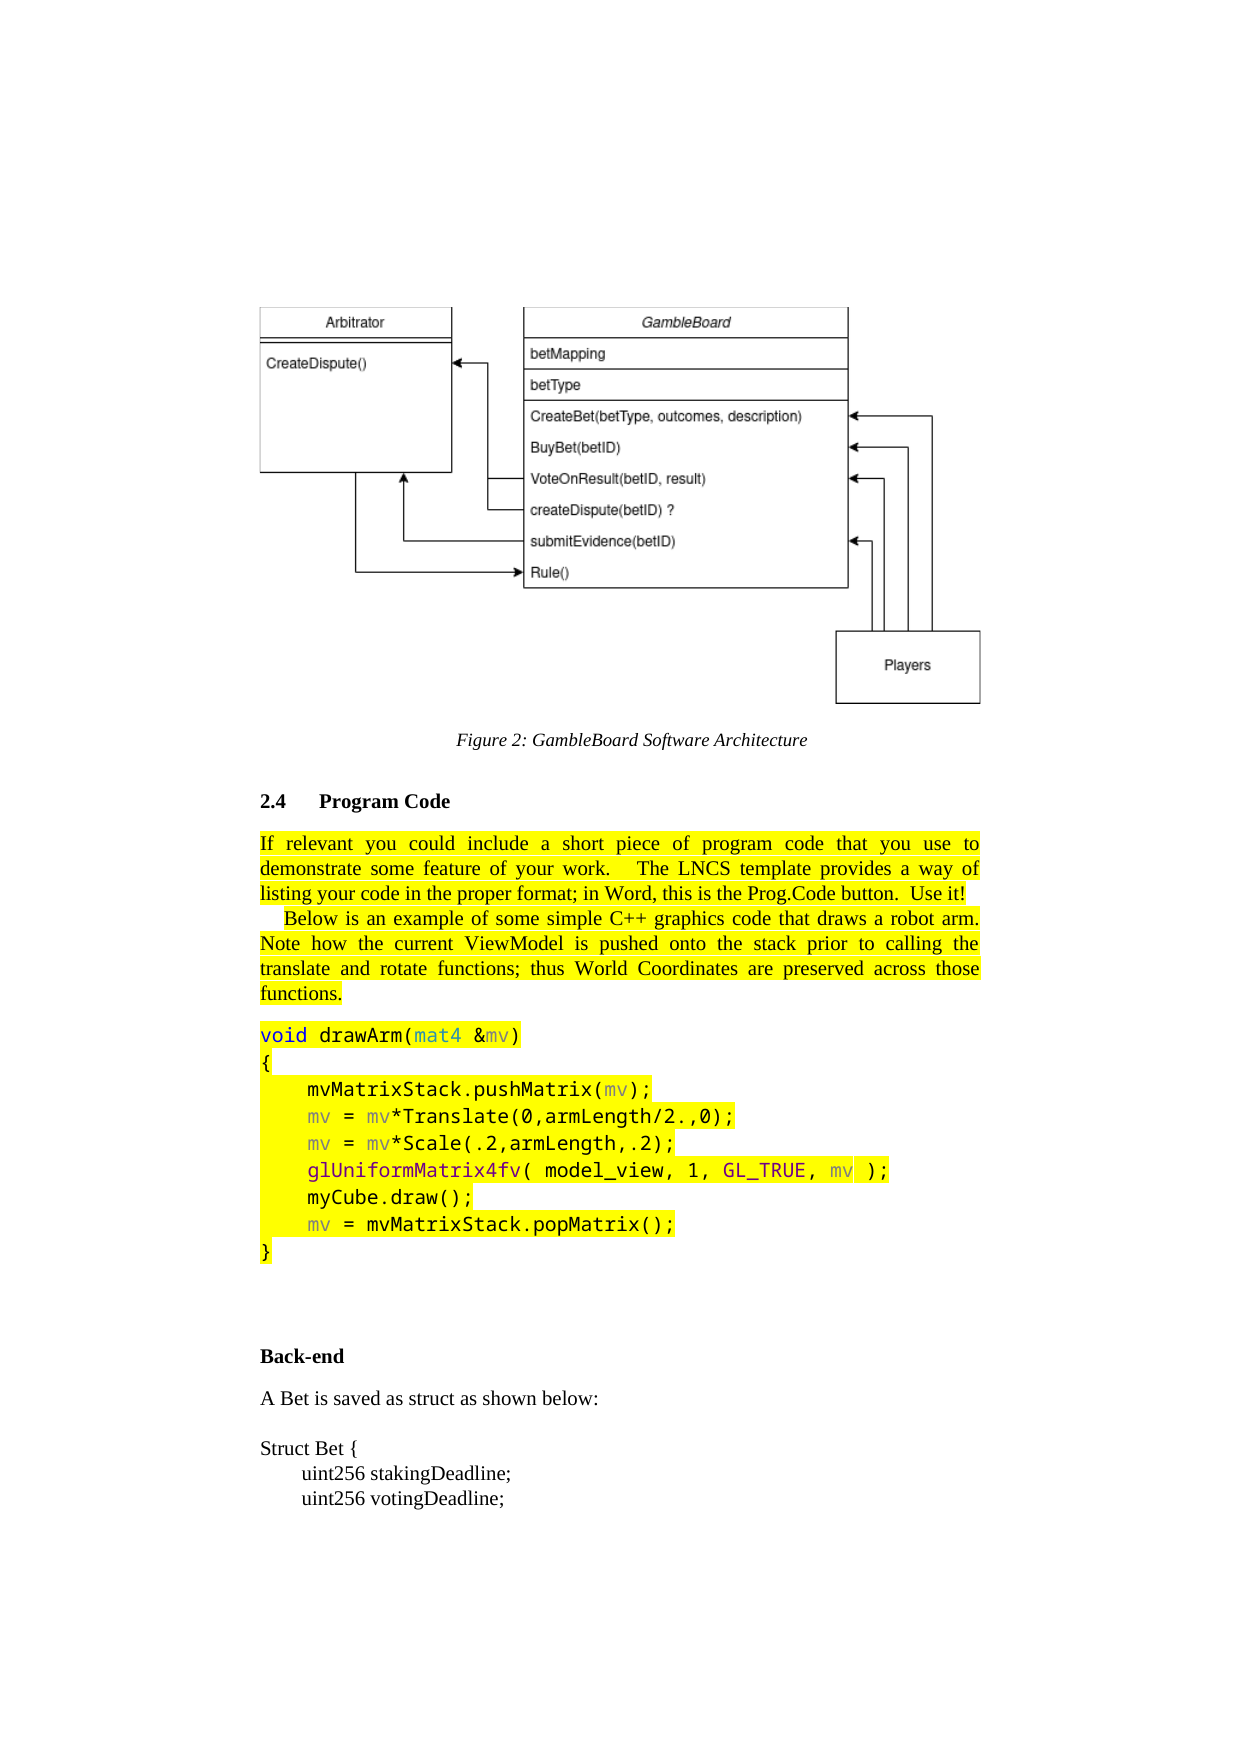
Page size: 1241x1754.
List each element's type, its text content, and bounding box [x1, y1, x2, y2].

text { [260, 1048, 980, 1075]
text glUniformMatrix4fv( model_view, 1, GL_TRUE, mv ); [260, 1156, 980, 1183]
text mvMatrixStack.pushMatrix(mv); [260, 1075, 980, 1102]
text } [260, 1237, 980, 1264]
text uint256 votingDeadline; [260, 1485, 980, 1510]
text Figure 3: GambleBoard Software Architecture [260, 729, 980, 751]
text mv = mvMatrixStack.popMatrix(); [260, 1210, 980, 1237]
text A Bet is saved as struct as shown below: [260, 1385, 980, 1410]
text myCube.draw(); [260, 1183, 980, 1210]
text mv = mv*Scale(.2,armLength,.2); [260, 1129, 980, 1156]
subtitle Program Code [260, 788, 980, 813]
subtitle Back-end [260, 1343, 980, 1368]
picture [259, 307, 981, 704]
text uint256 stakingDeadline; [260, 1460, 980, 1485]
text mv = mv*Translate(0,armLength/2.,0); [260, 1102, 980, 1129]
text void drawArm(mat4 &mv) [260, 1021, 980, 1048]
text Below is an example of some simple C++ graphics code that draws a robot arm. Note how the current ViewModel is pushed onto the stack prior to calling the translate and rotate functions; thus World Coordinates are preserved across those functions. [260, 905, 980, 1005]
text If relevant you could include a short piece of program code that you use to demonstrate some feature of your work. The LNCS template provides a way of listing your code in the proper format; in Word, this is the Prog.Code button. Use it! [260, 830, 980, 905]
text Struct Bet { [260, 1435, 980, 1460]
